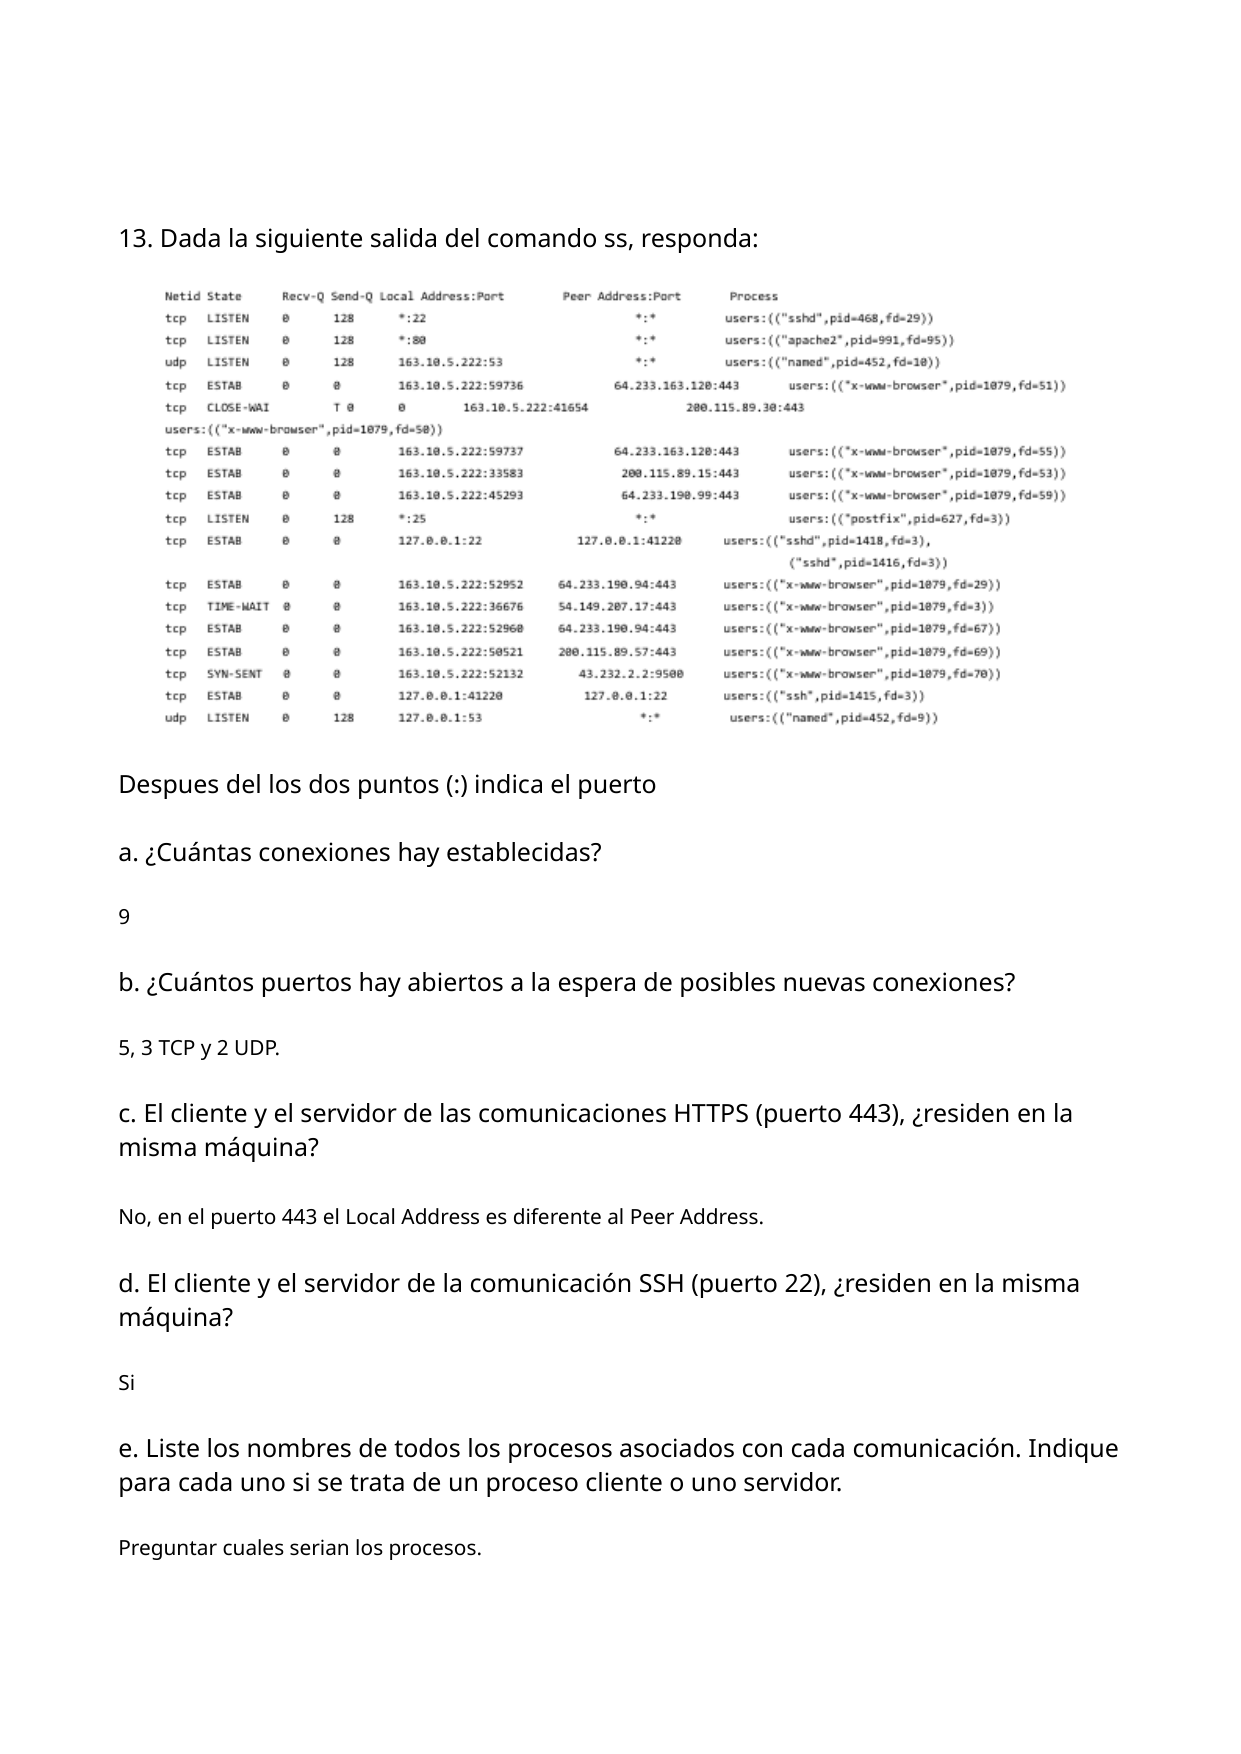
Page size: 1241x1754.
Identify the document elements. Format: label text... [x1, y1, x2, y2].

text 13. Dada la siguiente salida del comando ss, responda: [118, 220, 1122, 254]
text Preguntar cuales serian los procesos. [118, 1533, 1122, 1561]
text c. El cliente y el servidor de las comunicaciones HTTPS (puerto 443), ¿residen en la misma máquina? [118, 1096, 1122, 1164]
text 5, 3 TCP y 2 UDP. [118, 1033, 1122, 1062]
text 9 [118, 902, 1122, 931]
picture [155, 288, 1085, 733]
text No, en el puerto 443 el Local Address es diferente al Peer Address. [118, 1198, 1122, 1232]
text d. El cliente y el servidor de la comunicación SSH (puerto 22), ¿residen en la misma máquina? [118, 1266, 1122, 1334]
text e. Liste los nombres de todos los procesos asociados con cada comunicación. Indique para cada uno si se trata de un proceso cliente o uno servidor. [118, 1431, 1122, 1499]
text a. ¿Cuántas conexiones hay establecidas? [118, 834, 1122, 868]
text Si [118, 1368, 1122, 1397]
text Despues del los dos puntos (:) indica el puerto [118, 766, 1122, 800]
text b. ¿Cuántos puertos hay abiertos a la espera de posibles nuevas conexiones? [118, 965, 1122, 999]
